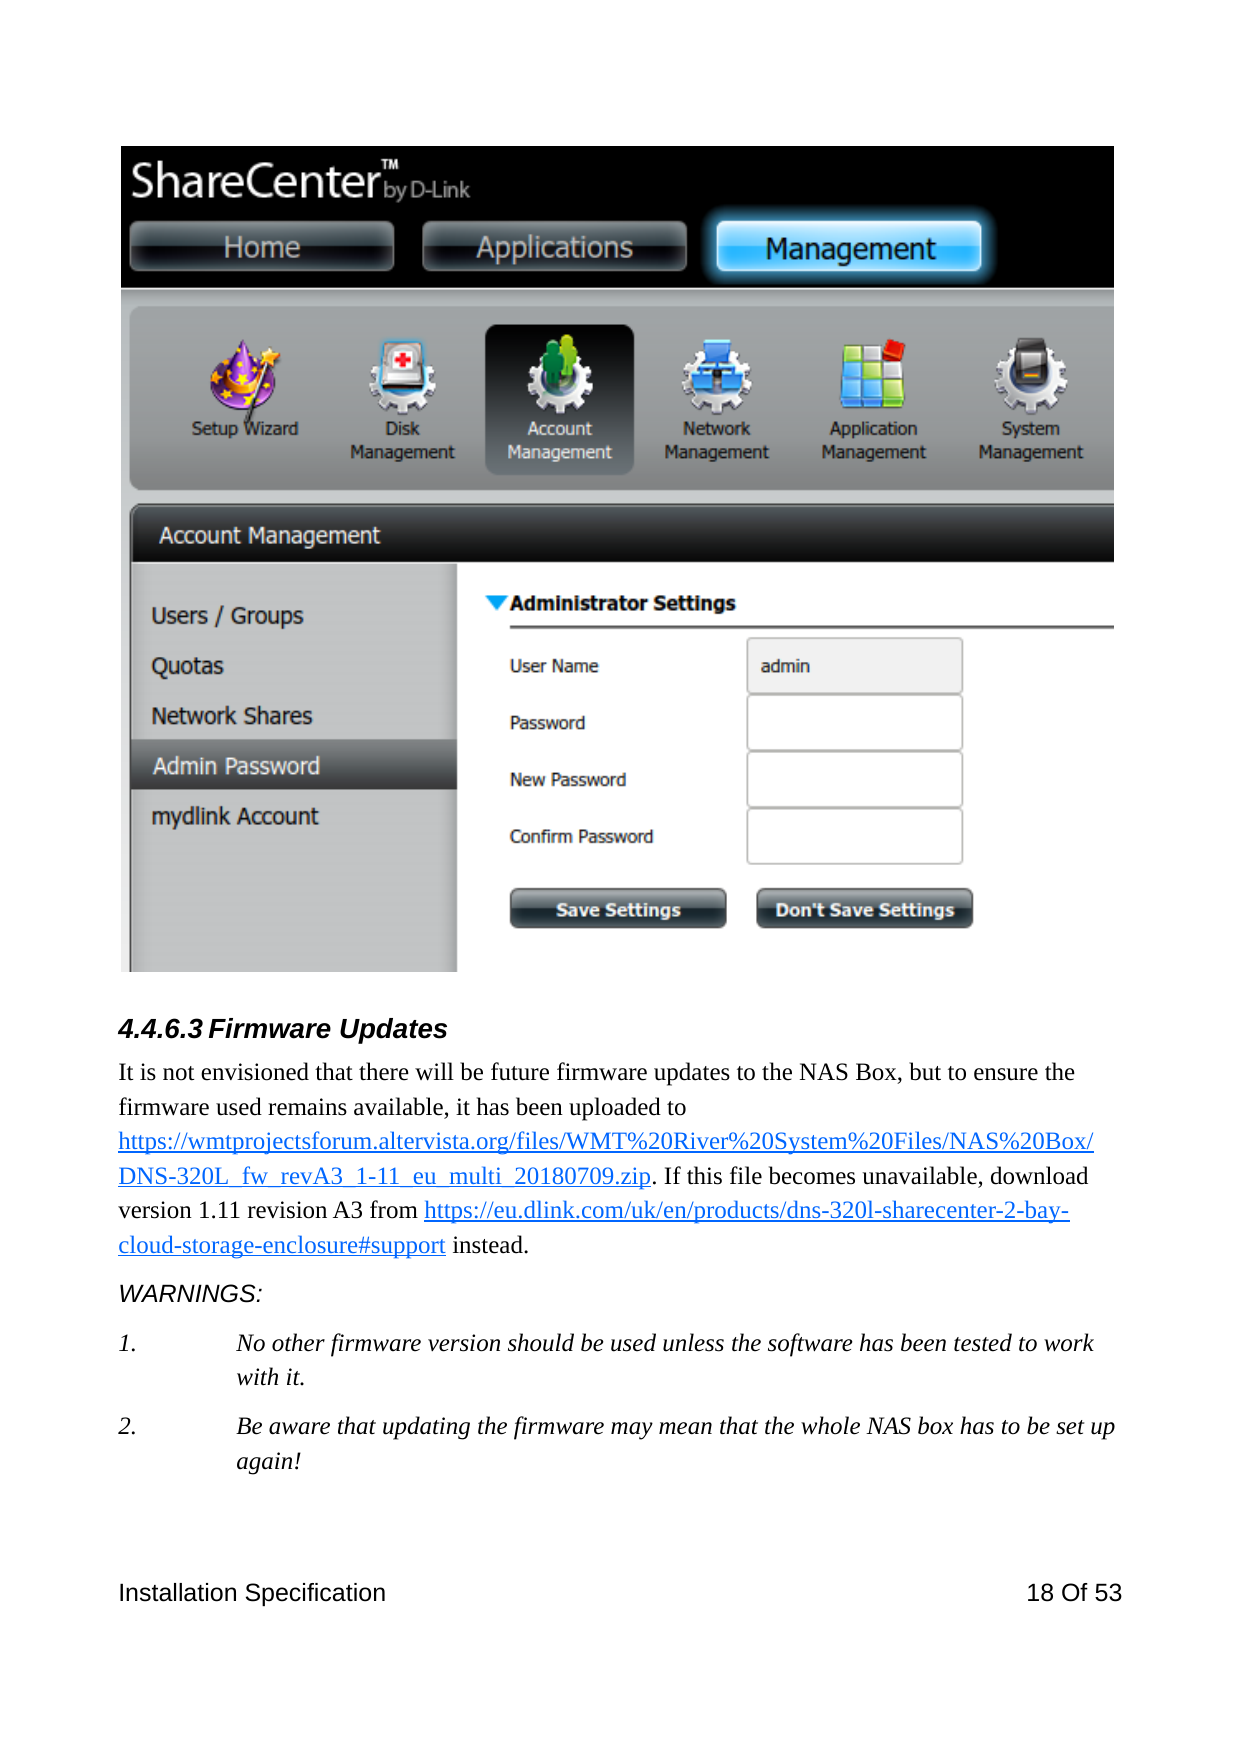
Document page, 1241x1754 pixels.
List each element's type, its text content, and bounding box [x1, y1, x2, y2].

subtitle Firmware Updates [118, 1013, 1122, 1045]
text 1. No other firmware version should be used unless the software has been tested to work with it. [118, 1328, 1122, 1391]
text WARNINGS: [118, 1279, 1122, 1307]
picture [121, 146, 1114, 972]
text 2. Be aware that updating the firmware may mean that the whole NAS box has to be set up again! [118, 1411, 1122, 1474]
text It is not envisioned that there will be future firmware updates to the NAS Box, but to ensure the firmware used remains available, it has been uploaded to https://wmtprojectsforum.altervista.org/files/WMT%20River%20System%20Files/NAS%20Box/DNS-320L_fw_revA3_1-11_eu_multi_20180709.zip. If this file becomes unavailable, download version 1.11 revision A3 from https://eu.dlink.com/uk/en/products/dns-320l-sharecenter-2-bay-cloud-storage-enclosure#support instead. [118, 1057, 1122, 1258]
